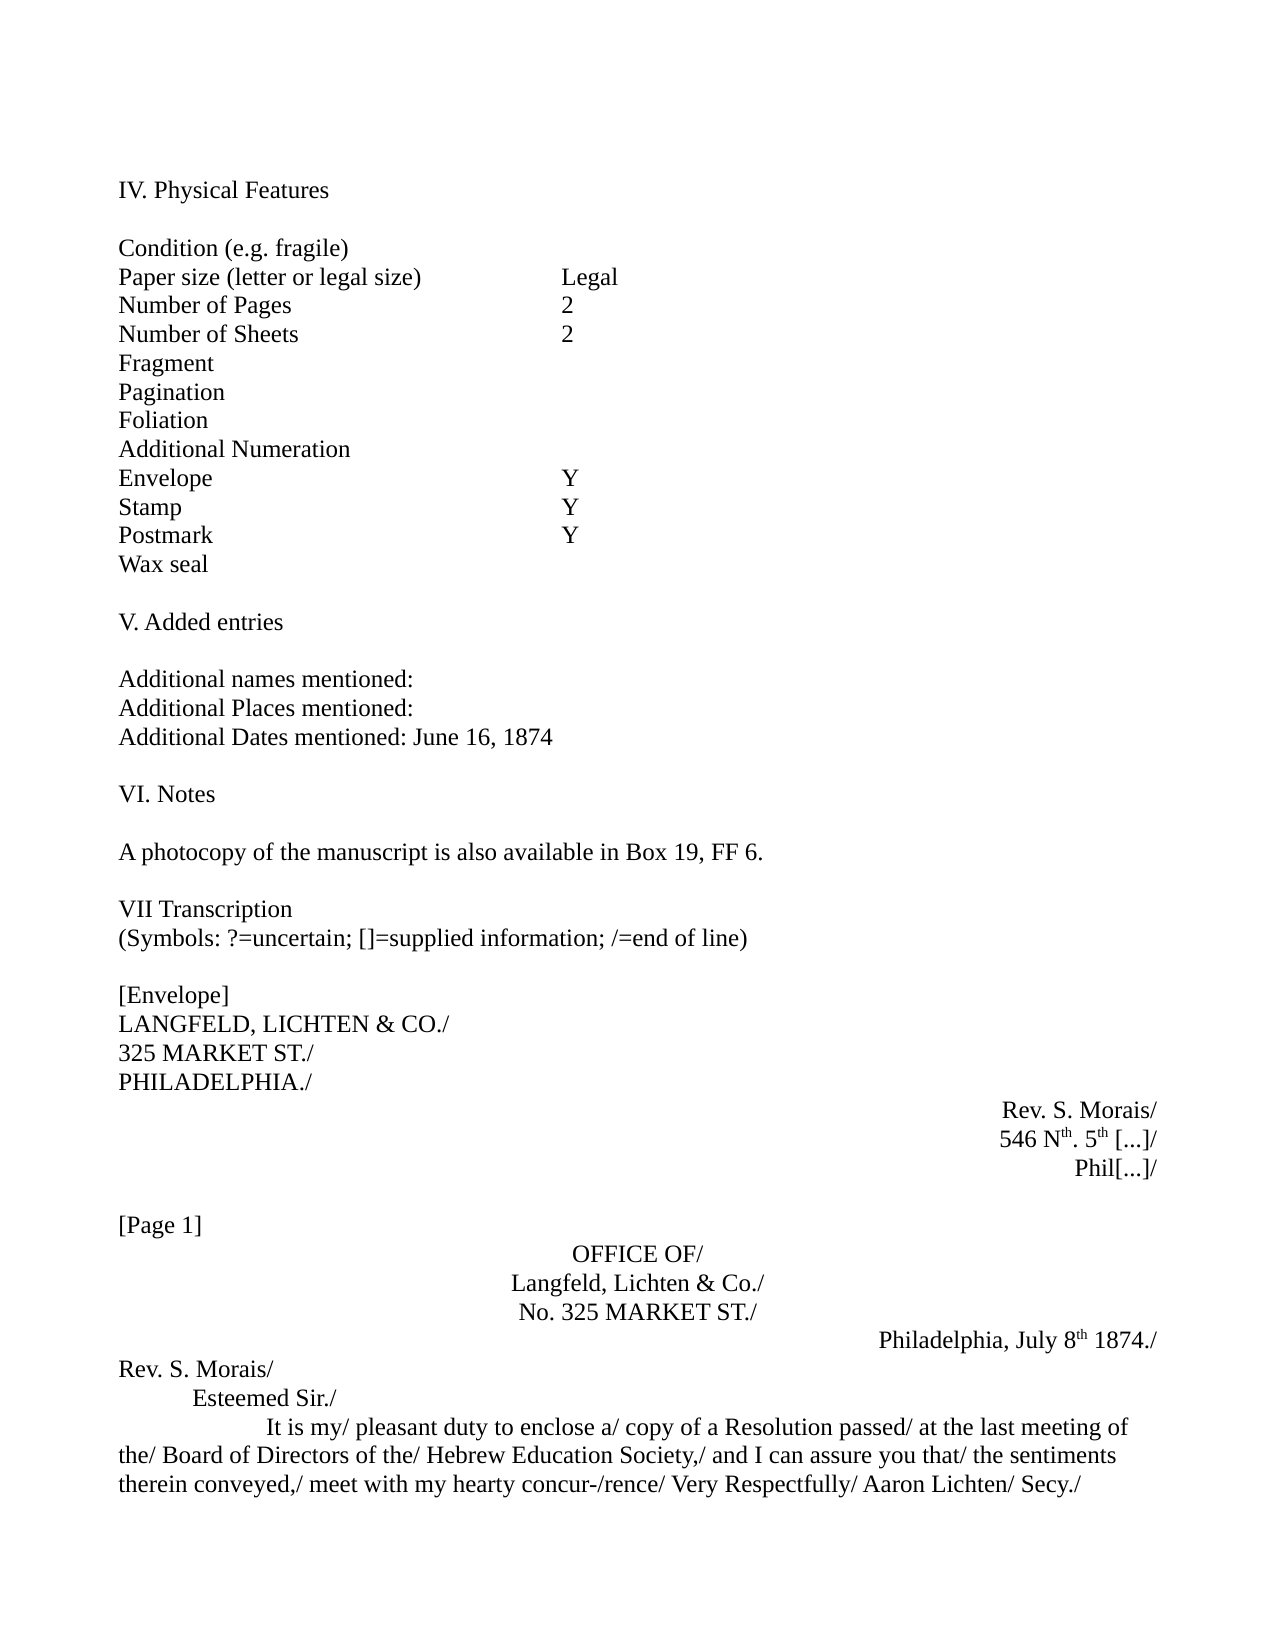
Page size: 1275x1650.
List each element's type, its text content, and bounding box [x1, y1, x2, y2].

text V. Added entries [118, 607, 1157, 636]
text Stamp Y [118, 492, 1157, 521]
text VII Transcription [118, 894, 1157, 923]
text Additional Numeration [118, 434, 1157, 463]
text A photocopy of the manuscript is also available in Box 19, FF 6. [118, 837, 1157, 866]
text Esteemed Sir./ [118, 1383, 1157, 1412]
text Condition (e.g. fragile) [118, 233, 1157, 262]
text Rev. S. Morais/ [118, 1096, 1157, 1124]
text [Envelope] [118, 981, 1157, 1009]
text (Symbols: ?=uncertain; []=supplied information; /=end of line) [118, 923, 1157, 952]
text 546 Nth. 5th [...]/ [118, 1124, 1157, 1153]
text Fragment [118, 348, 1157, 377]
text PHILADELPHIA./ [118, 1067, 1157, 1096]
text Langfeld, Lichten & Co./ [118, 1268, 1157, 1297]
text IV. Physical Features [118, 176, 1157, 204]
text Envelope Y [118, 463, 1157, 492]
text It is my/ pleasant duty to enclose a/ copy of a Resolution passed/ at the last meeting of the/ Board of Directors of the/ Hebrew Education Society,/ and I can assure you that/ the sentiments therein conveyed,/ meet with my hearty concur-/rence/ Very Respectfully/ Aaron Lichten/ Secy./ [118, 1412, 1157, 1498]
text Paper size (letter or legal size) Legal [118, 262, 1157, 291]
text Additional names mentioned: [118, 664, 1157, 693]
text Number of Sheets 2 [118, 319, 1157, 348]
text VI. Notes [118, 779, 1157, 808]
text Phil[...]/ [118, 1153, 1157, 1182]
text Pagination [118, 377, 1157, 406]
text Number of Pages 2 [118, 291, 1157, 319]
text Philadelphia, July 8th 1874./ [118, 1326, 1157, 1354]
text OFFICE OF/ [118, 1239, 1157, 1268]
text LANGFELD, LICHTEN & CO./ [118, 1009, 1157, 1038]
text Additional Places mentioned: [118, 693, 1157, 722]
text Wax seal [118, 549, 1157, 578]
text 325 MARKET ST./ [118, 1038, 1157, 1067]
text [Page 1] [118, 1211, 1157, 1239]
text No. 325 MARKET ST./ [118, 1297, 1157, 1326]
text Foliation [118, 406, 1157, 434]
text Postma rk Y [118, 521, 1157, 549]
text Rev. S. Morais/ [118, 1354, 1157, 1383]
text Additional Dates mentioned: June 16, 1874 [118, 722, 1157, 751]
